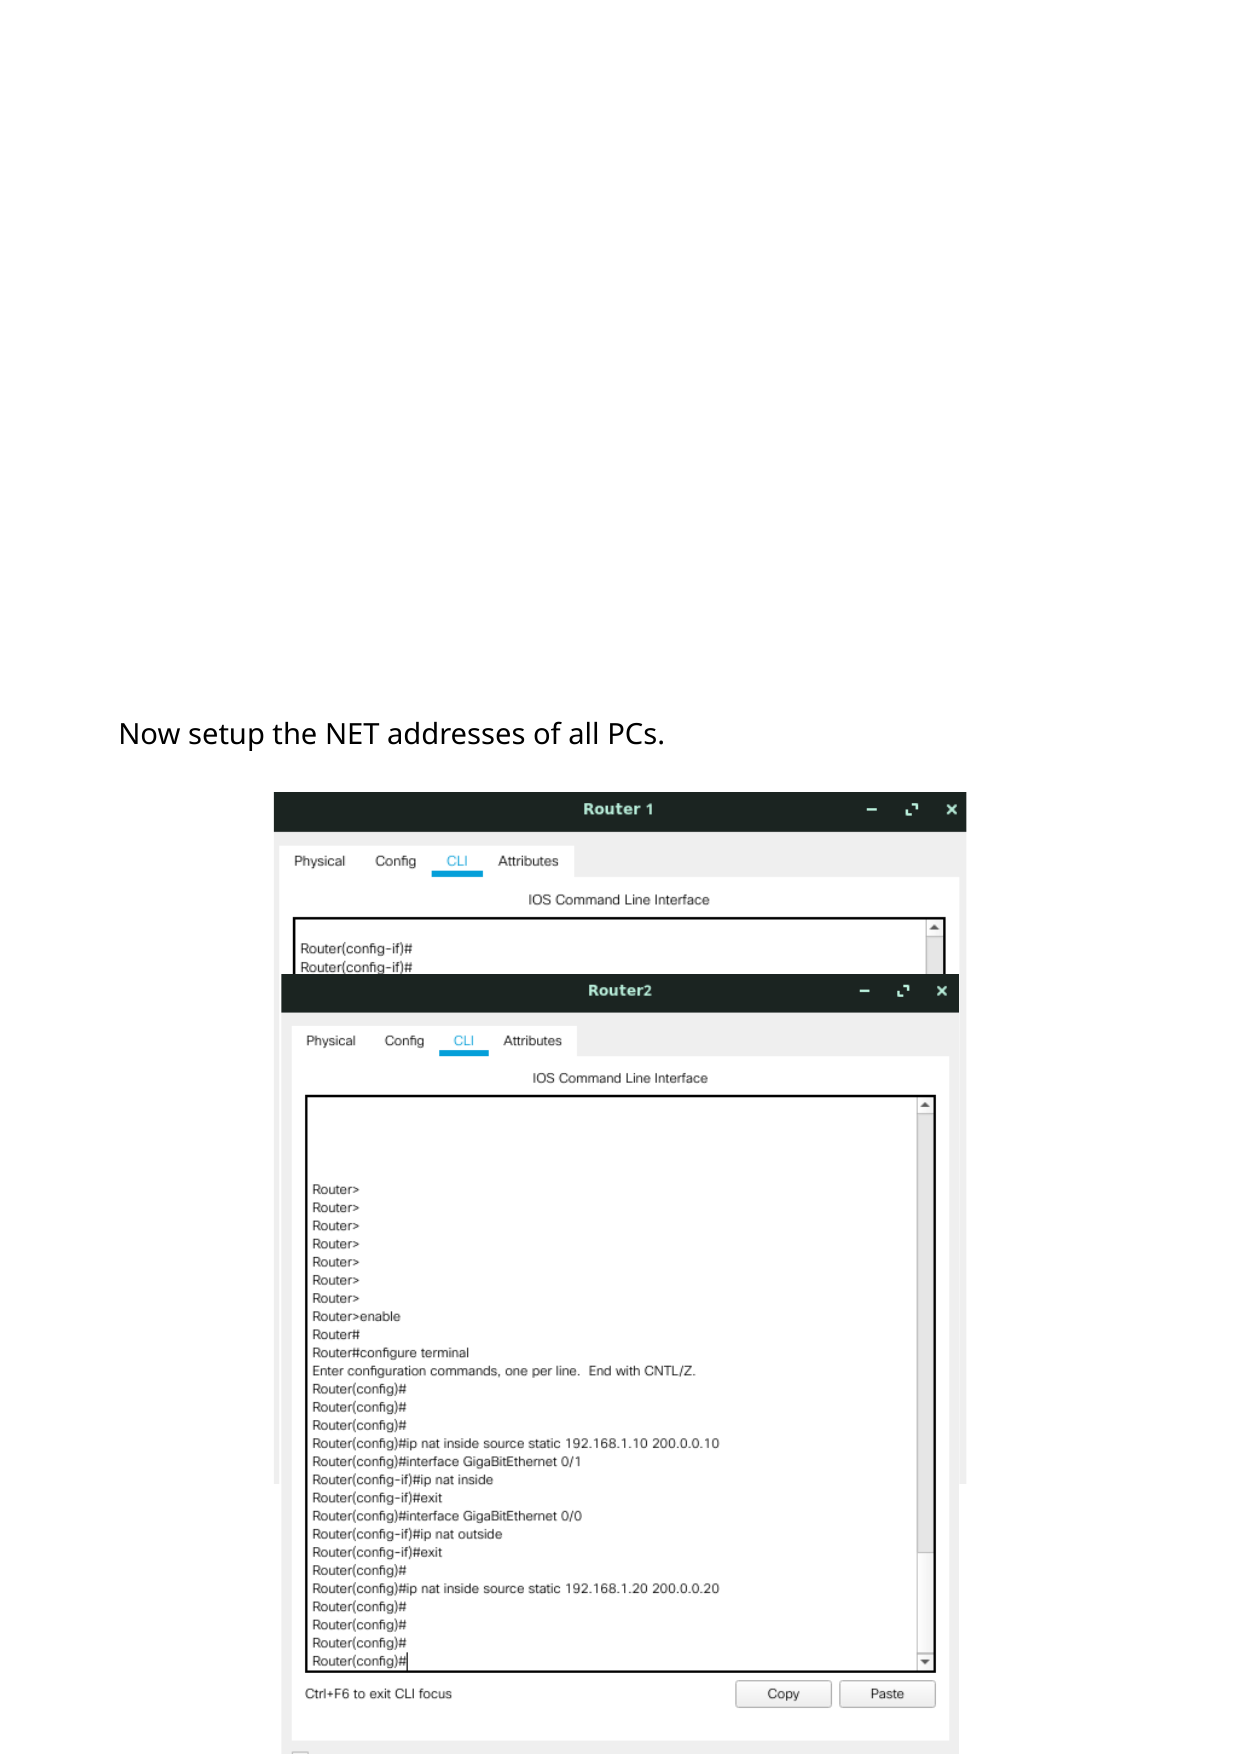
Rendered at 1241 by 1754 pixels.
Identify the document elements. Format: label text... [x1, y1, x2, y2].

picture [273, 792, 967, 1754]
text Now setup the NET addresses of all PCs. [118, 713, 1122, 753]
